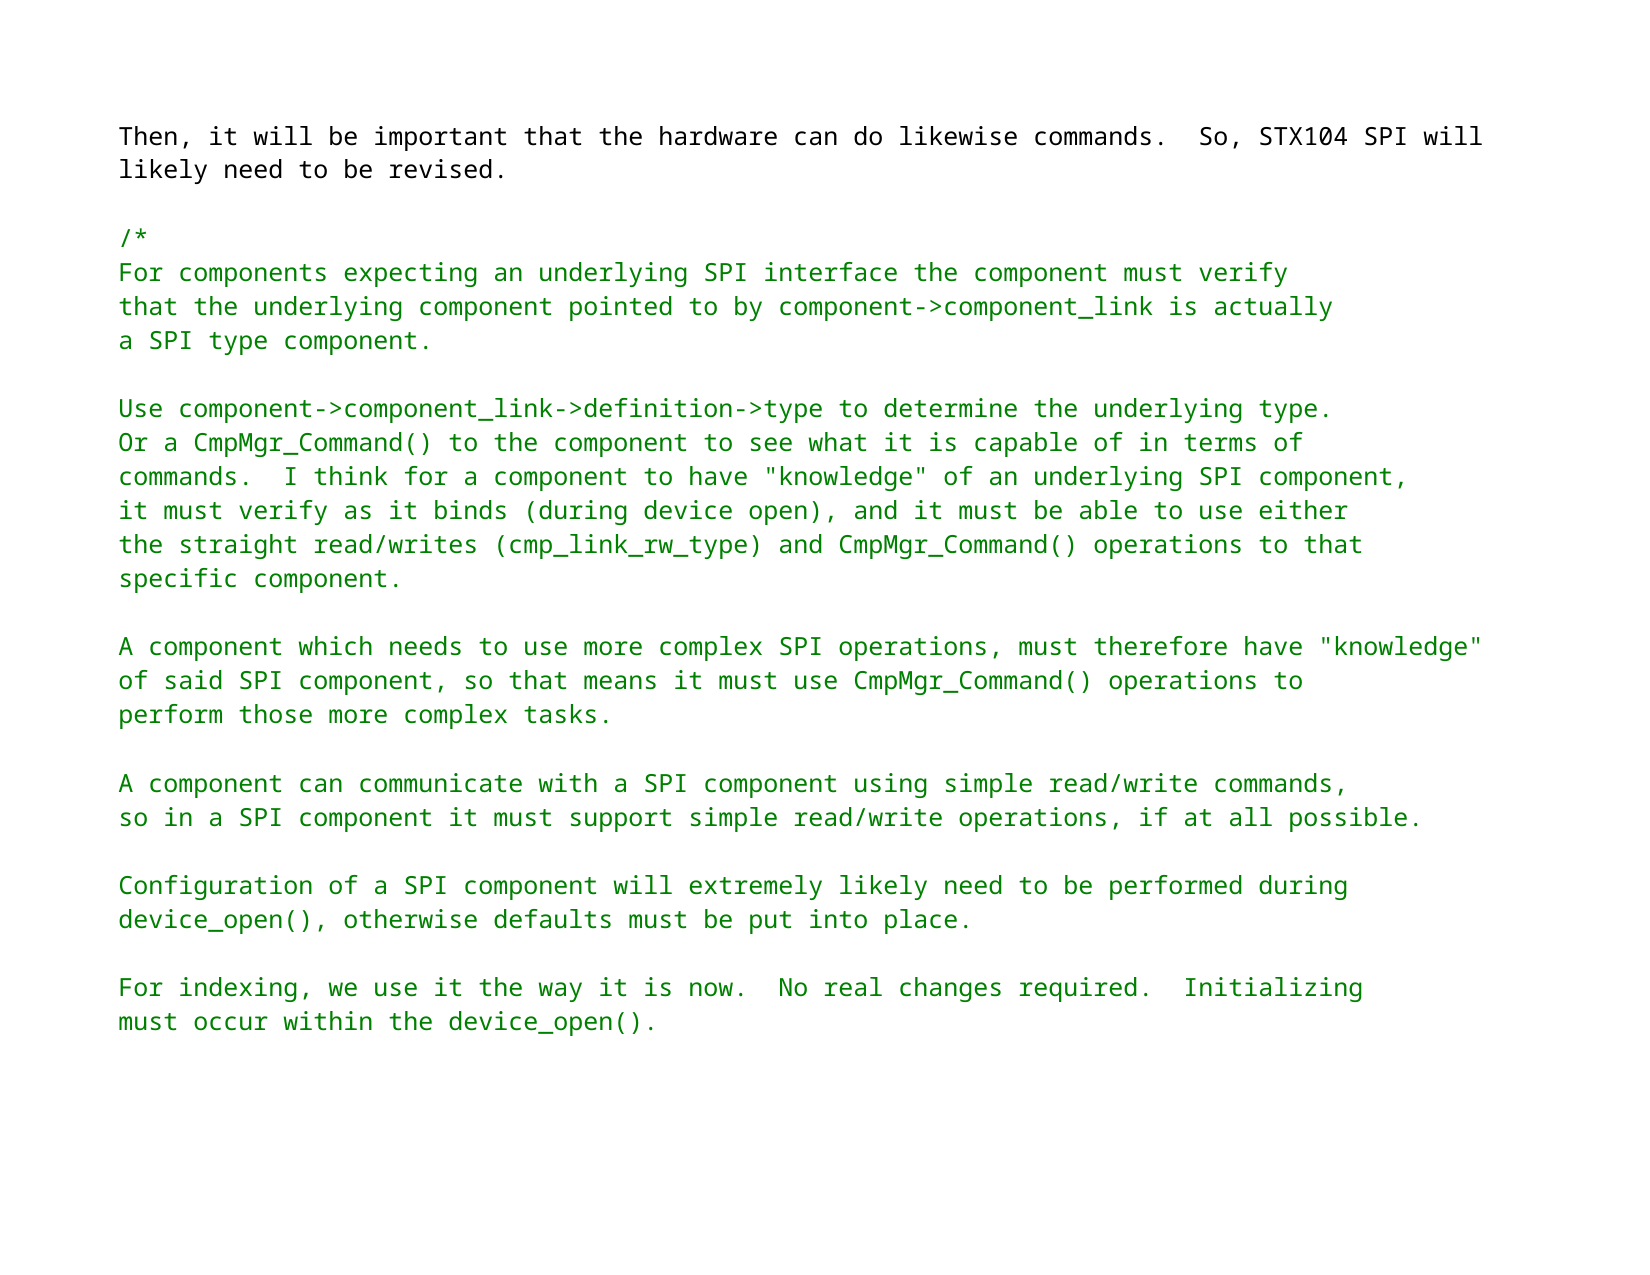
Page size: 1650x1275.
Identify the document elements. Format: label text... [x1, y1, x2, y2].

text Then, it will be important that the hardware can do likewise commands. So, STX104 SPI will likely need to be revised. [118, 118, 1532, 186]
text the straight read/writes (cmp_link_rw_type) and CmpMgr_Command() operations to that [118, 527, 1532, 561]
text perform those more complex tasks. [118, 697, 1532, 731]
text that the underlying component pointed to by component->component_link is actually [118, 288, 1532, 322]
text a SPI type component. [118, 322, 1532, 357]
text For indexing, we use it the way it is now. No real changes required. Initializing [118, 970, 1532, 1004]
text specific component. [118, 561, 1532, 595]
text commands. I think for a component to have "knowledge" of an underlying SPI component, [118, 459, 1532, 493]
text Configuration of a SPI component will extremely likely need to be performed during [118, 867, 1532, 902]
text /* [118, 220, 1532, 254]
text For components expecting an underlying SPI interface the component must verify [118, 254, 1532, 288]
text Or a CmpMgr_Command() to the component to see what it is capable of in terms of [118, 425, 1532, 459]
text A component which needs to use more complex SPI operations, must therefore have "knowledge" [118, 629, 1532, 663]
text Use component->component_link->definition->type to determine the underlying type. [118, 391, 1532, 425]
text it must verify as it binds (during device open), and it must be able to use either [118, 493, 1532, 527]
text A component can communicate with a SPI component using simple read/write commands, [118, 765, 1532, 799]
text so in a SPI component it must support simple read/write operations, if at all possible. [118, 799, 1532, 833]
text must occur within the device_open(). [118, 1004, 1532, 1038]
text of said SPI component, so that means it must use CmpMgr_Command() operations to [118, 663, 1532, 697]
text device_open(), otherwise defaults must be put into place. [118, 902, 1532, 936]
